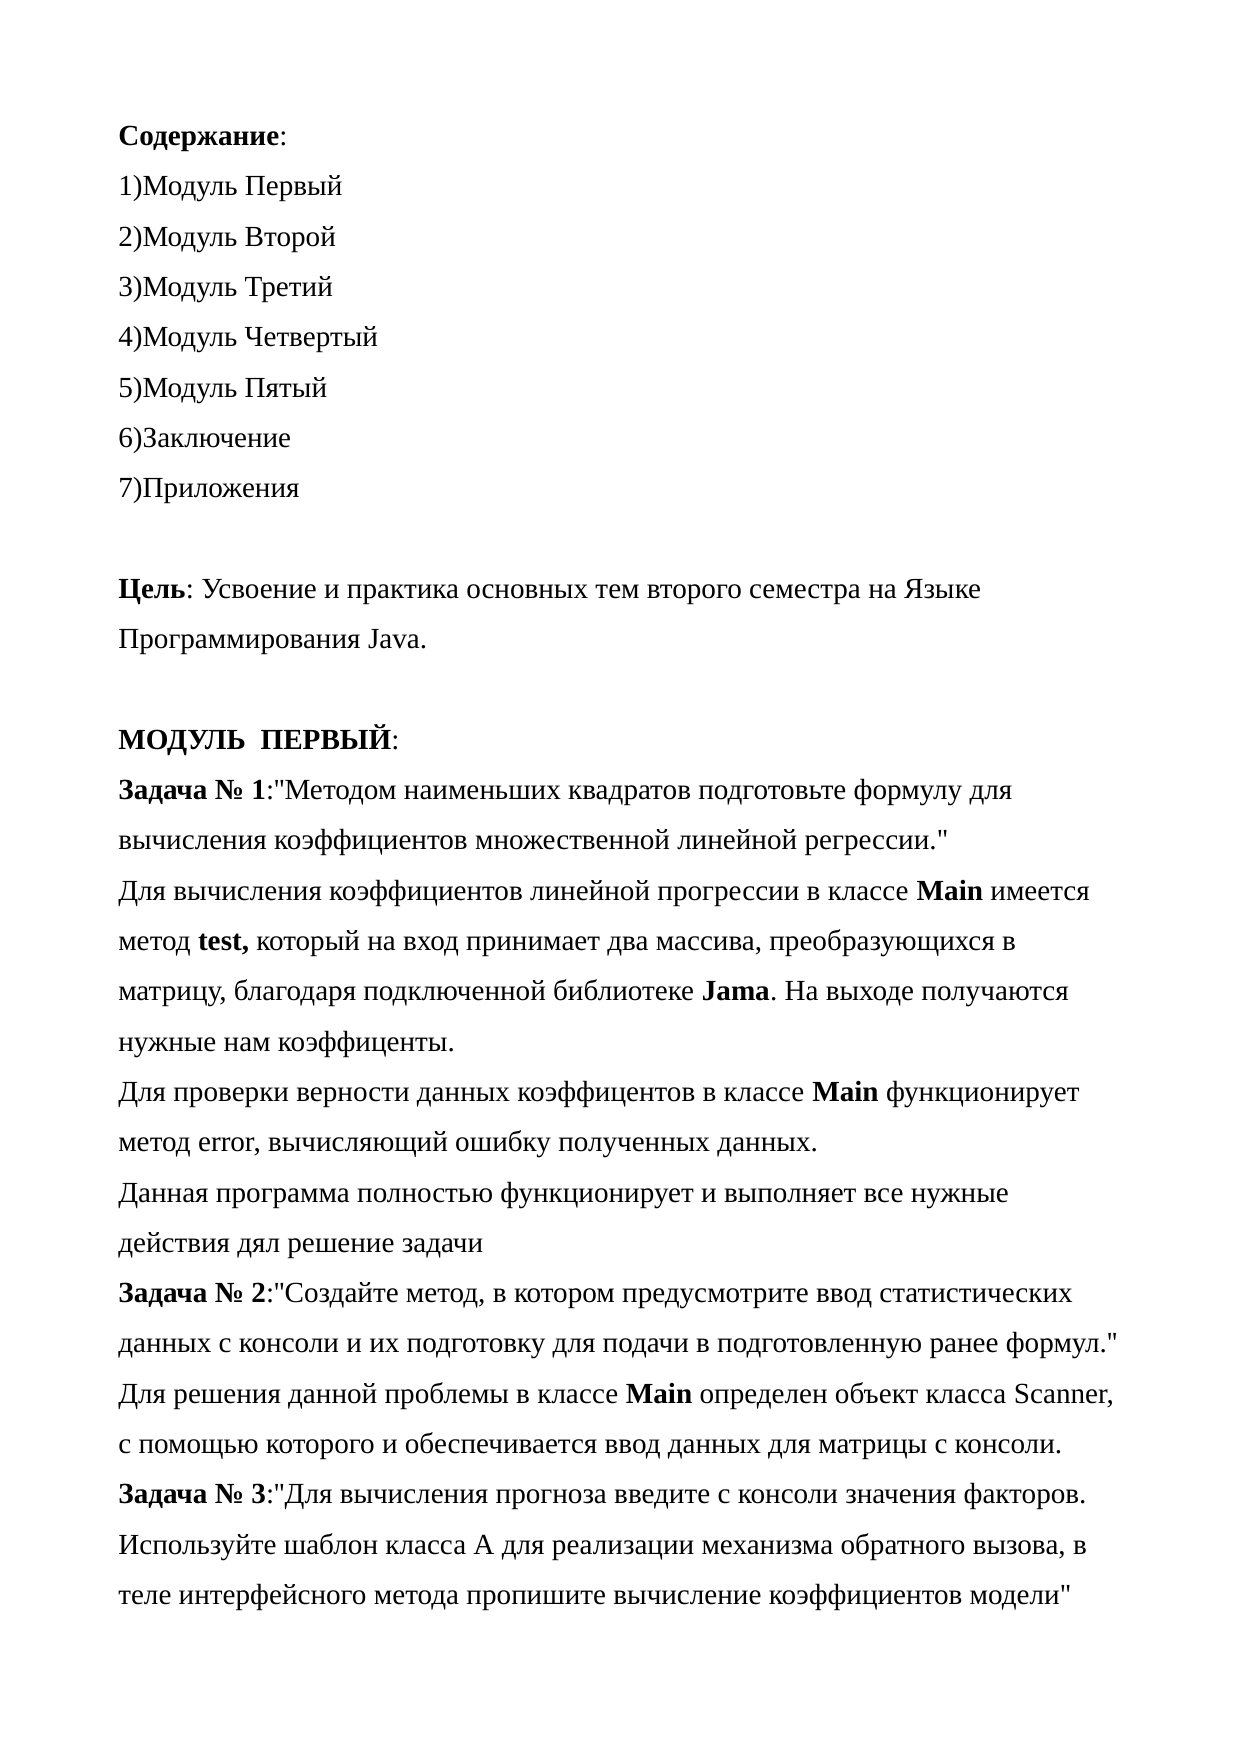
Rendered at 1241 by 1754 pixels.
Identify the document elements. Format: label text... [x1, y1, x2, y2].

text 3)Модуль Третий [118, 269, 1122, 303]
text Задача № 2:''Создайте метод, в котором предусмотрите ввод статистических данных с консоли и их подготовку для подачи в подготовленную ранее формул.'' [118, 1275, 1122, 1359]
text Задача № 1:''Методом наименьших квадратов подготовьте формулу для вычисления коэффициентов множественной линейной регрессии.'' [118, 772, 1122, 856]
text 1)Модуль Первый [118, 168, 1122, 202]
text 4)Модуль Четвертый [118, 319, 1122, 353]
text 2)Модуль Второй [118, 219, 1122, 252]
text Содержание: [118, 118, 1122, 152]
text Цель: Усвоение и практика основных тем второго семестра на Языке Программирования Java. [118, 571, 1122, 655]
text Для решения данной проблемы в классе Main определен объект класса Scanner, с помощью которого и обеспечивается ввод данных для матрицы с консоли. [118, 1376, 1122, 1460]
text Для вычисления коэффициентов линейной прогрессии в классе Main имеется метод test, который на вход принимает два массива, преобразующихся в матрицу, благодаря подключенной библиотеке Jama. На выходе получаются нужные нам коэффиценты. [118, 873, 1122, 1057]
text 7)Приложения [118, 470, 1122, 504]
text 5)Модуль Пятый [118, 370, 1122, 403]
text 6)Заключение [118, 420, 1122, 453]
text Для проверки верности данных коэффицентов в классе Main функционирует метод error, вычисляющий ошибку полученных данных. [118, 1074, 1122, 1158]
text Данная программа полностью функционирует и выполняет все нужные действия дял решение задачи [118, 1175, 1122, 1258]
text МОДУЛЬ ПЕРВЫЙ: [118, 722, 1122, 755]
text Задача № 3:''Для вычисления прогноза введите с консоли значения факторов. Используйте шаблон класса А для реализации механизма обратного вызова, в теле интерфейсного метода пропишите вычисление коэффициентов модели'' [118, 1477, 1122, 1611]
